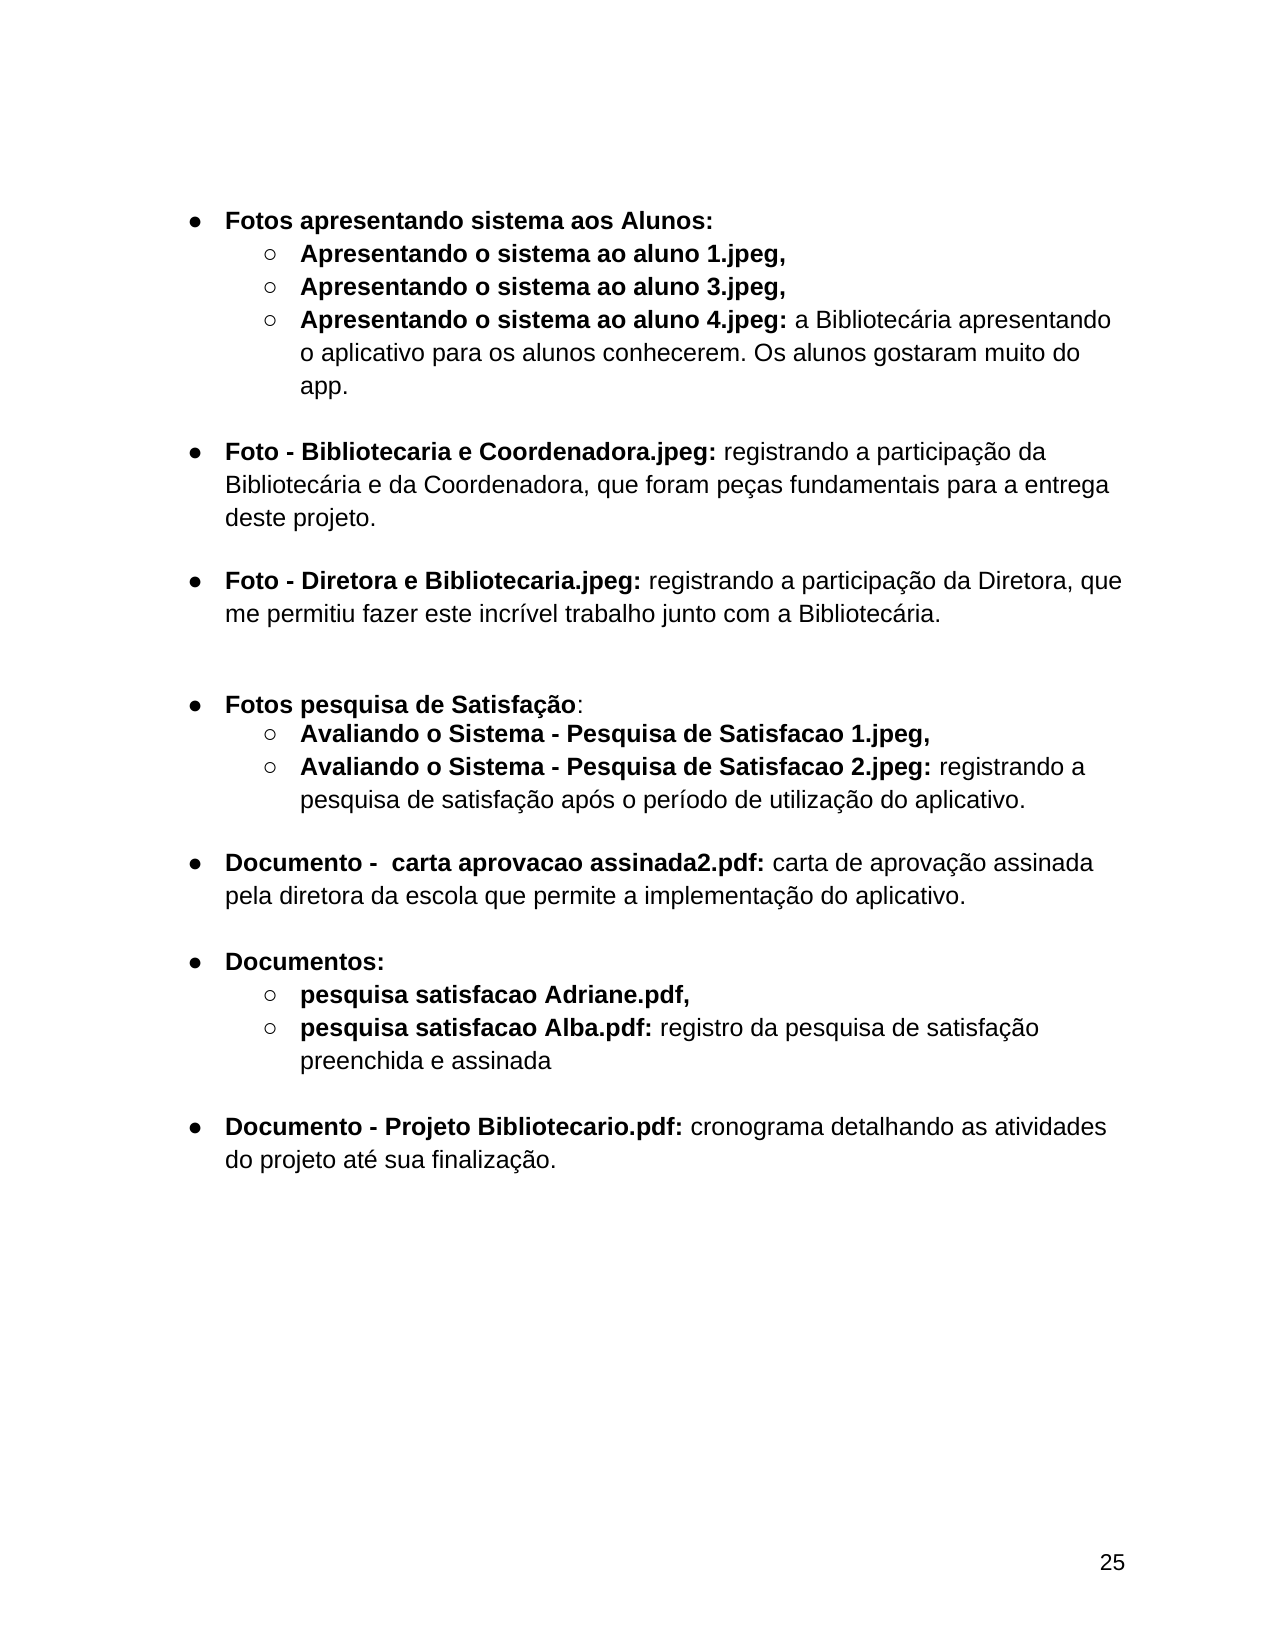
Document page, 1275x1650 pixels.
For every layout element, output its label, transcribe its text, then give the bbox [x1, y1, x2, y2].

list Apresentando o sistema ao aluno 1.jpeg, [262, 239, 1125, 268]
list Avaliando o Sistema - Pesquisa de Satisfacao 1.jpeg, [262, 719, 1125, 748]
list Documento - Projeto Bibliotecario.pdf: cronograma detalhando as atividades do projeto até sua finalização. [187, 1112, 1125, 1174]
list Apresentando o sistema ao aluno 3.jpeg, [262, 272, 1125, 301]
list pesquisa satisfacao Adriane.pdf, [262, 980, 1125, 1009]
list Fotos apresentando sistema aos Alunos: [187, 206, 1125, 235]
list Foto - Bibliotecaria e Coordenadora.jpeg: registrando a participação da Bibliotecária e da Coordenadora, que foram peças fundamentais para a entrega deste projeto. [187, 437, 1125, 562]
list Fotos pesquisa de Satisfação: [187, 690, 1125, 719]
list Avaliando o Sistema - Pesquisa de Satisfacao 2.jpeg: registrando a pesquisa de satisfação após o período de utilização do aplicativo. [262, 752, 1125, 844]
list Foto - Diretora e Bibliotecaria.jpeg: registrando a participação da Diretora, que me permitiu fazer este incrível trabalho junto com a Bibliotecária. [187, 566, 1125, 628]
list Apresentando o sistema ao aluno 4.jpeg: a Bibliotecária apresentando o aplicativo para os alunos conhecerem. Os alunos gostaram muito do app. [262, 305, 1125, 400]
list Documento - carta aprovacao assinada2.pdf: carta de aprovação assinada pela diretora da escola que permite a implementação do aplicativo. [187, 848, 1125, 910]
list pesquisa satisfacao Alba.pdf: registro da pesquisa de satisfação preenchida e assinada [262, 1013, 1125, 1075]
list Documentos: [187, 947, 1125, 976]
